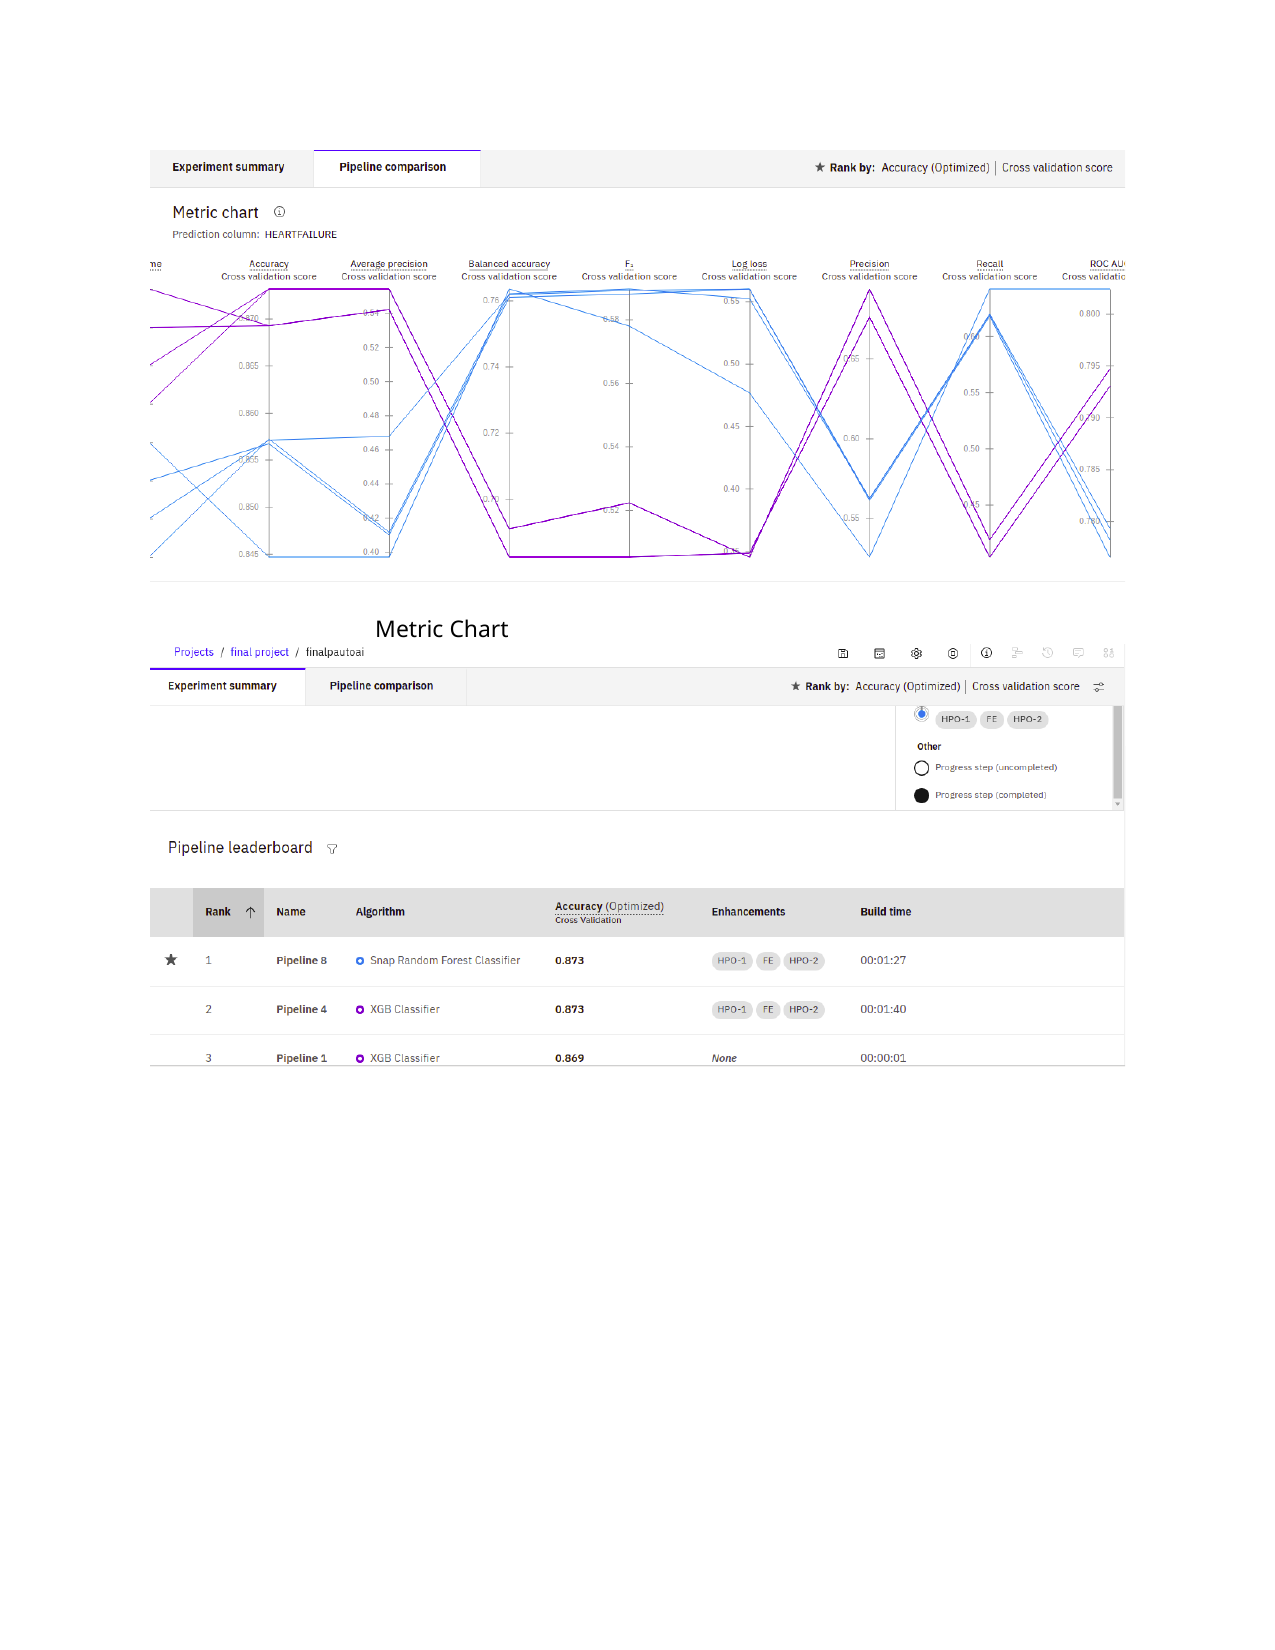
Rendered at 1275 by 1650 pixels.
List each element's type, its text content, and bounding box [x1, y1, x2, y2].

text Metric Chart [150, 613, 1125, 644]
picture [150, 644, 1125, 1067]
picture [150, 150, 1125, 582]
